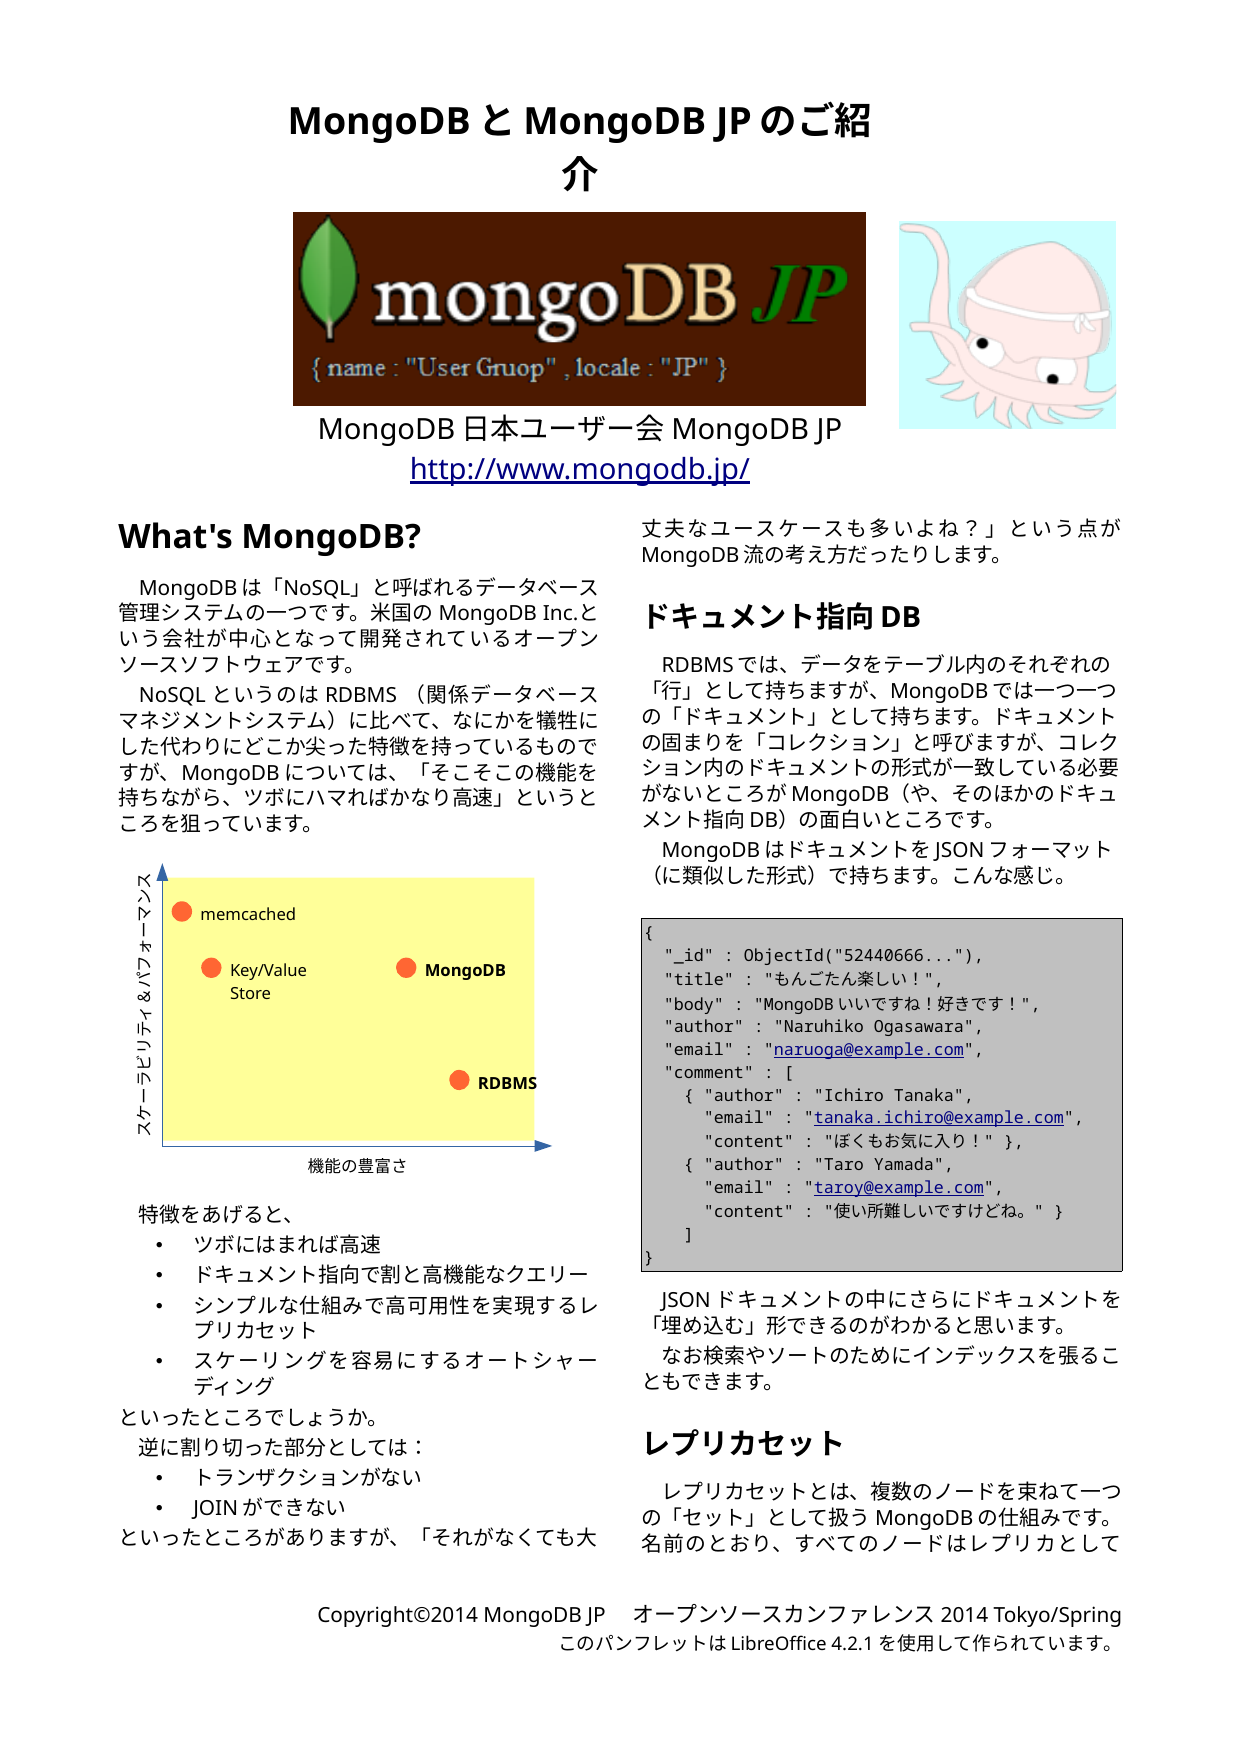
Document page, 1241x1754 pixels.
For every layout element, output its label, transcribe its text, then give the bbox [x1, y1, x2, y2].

text といったところでしょうか。 [118, 1401, 599, 1431]
list トランザクションがない [156, 1461, 599, 1491]
list ドキュメント指向で割と高機能なクエリー [156, 1259, 599, 1289]
text 逆に割り切った部分としては： [118, 1431, 599, 1461]
title MongoDBとMongoDB JPのご紹介 [270, 91, 889, 199]
text 特徴をあげると、 [118, 1198, 599, 1228]
picture [899, 221, 1117, 429]
list JOINができない [156, 1491, 599, 1522]
text NoSQLというのはRDBMS （関係データベースマネジメントシステム）に比べて、なにかを犠牲にした代わりにどこか尖った特徴を持っているものですが、MongoDBについては、「そこそこの機能を持ちながら、ツボにハマればかなり高速」というところを狙っています。 [118, 678, 599, 837]
text { "_id" : ObjectId("52440666..."), "title" : "もんごたん楽しい！", "body" : "MongoDBいいですね！好きです！", "author" : "Naruhiko Ogasawara", "email" : "naruoga@example.com", "comment" : [ { "author" : "Ichiro Tanaka", "email" : "tanaka.ichiro@example.com", "content" : "ぼくもお気に入り！" }, { "author" : "Taro Yamada", "email" : "taroy@example.com", "content" : "使い所難しいですけどね。" } ] } [642, 919, 1122, 1271]
text 丈夫なユースケースも多いよね？」という点がMongoDB流の考え方だったりします。 [641, 513, 1122, 569]
list スケーリングを容易にするオートシャーディング [156, 1345, 599, 1401]
subtitle レプリカセット [641, 1420, 1122, 1463]
text JSONドキュメントの中にさらにドキュメントを「埋め込む」形できるのがわかると思います。 [641, 1283, 1122, 1339]
text MongoDBはドキュメントをJSONフォーマット（に類似した形式）で持ちます。こんな感じ。 [641, 833, 1122, 889]
list ツボにはまれば高速 [156, 1228, 599, 1259]
text といったところがありますが、「それがなくても大 [118, 1522, 599, 1552]
text MongoDBは「NoSQL」と呼ばれるデータベース管理システムの一つです。米国のMongoDB Inc.という会社が中心となって開発されているオープンソースソフトウェアです。 [118, 571, 599, 678]
text なお検索やソートのためにインデックスを張ることもできます。 [641, 1339, 1122, 1395]
subtitle ドキュメント指向DB [641, 594, 1122, 636]
text RDBMSでは、データをテーブル内のそれぞれの「行」として持ちますが、MongoDBでは一つ一つの「ドキュメント」として持ちます。ドキュメントの固まりを「コレクション」と呼びますが、コレクション内のドキュメントの形式が一致している必要がないところがMongoDB（や、そのほかのドキュメント指向DB）の面白いところです。 [641, 648, 1122, 833]
list シンプルな仕組みで高可用性を実現するレプリカセット [156, 1289, 599, 1345]
subtitle What's MongoDB? [118, 513, 599, 558]
subtitle MongoDB日本ユーザー会 MongoDB JP http://www.mongodb.jp/ [270, 212, 889, 488]
picture [293, 211, 867, 406]
text レプリカセットとは、複数のノードを束ねて一つの「セット」として扱うMongoDBの仕組みです。名前のとおり、すべてのノードはレプリカとして [641, 1475, 1122, 1557]
